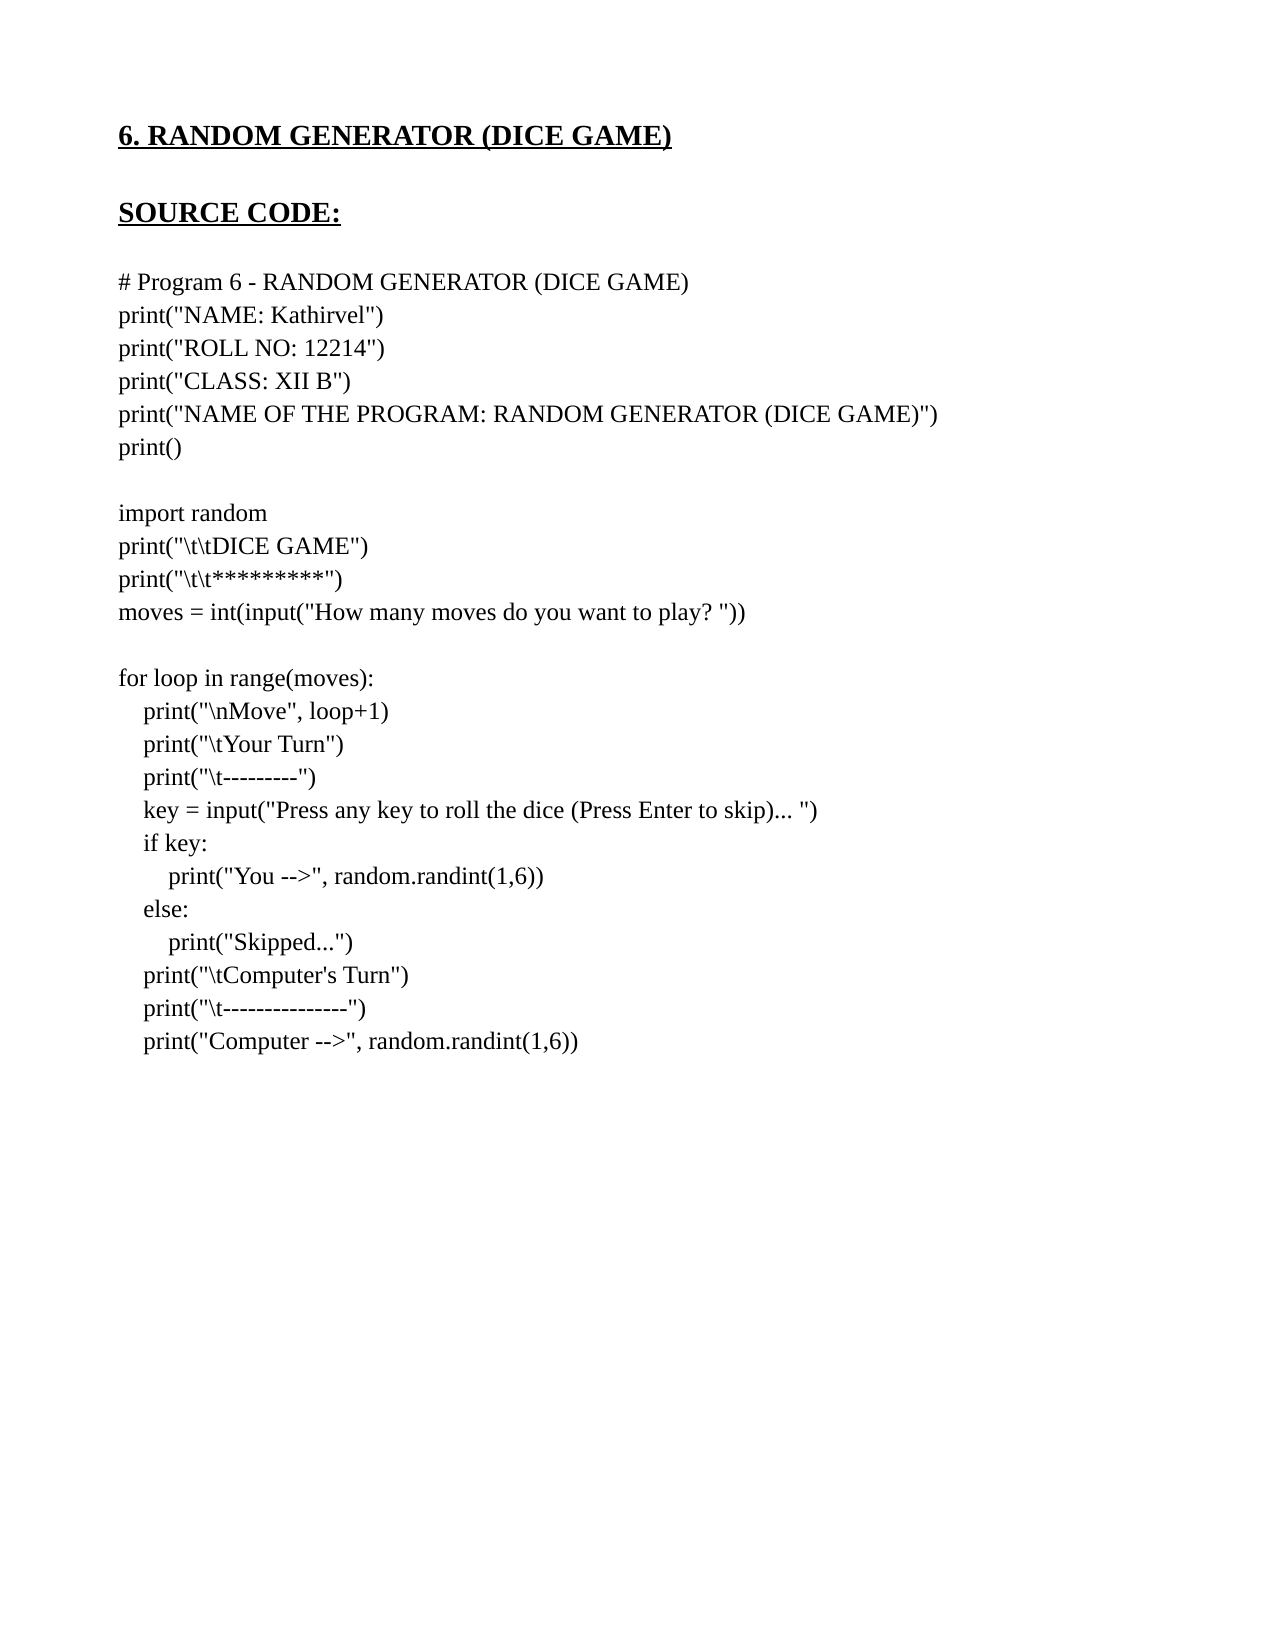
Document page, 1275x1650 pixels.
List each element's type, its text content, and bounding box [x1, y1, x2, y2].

text else: [118, 894, 1157, 923]
text import random [118, 498, 1157, 527]
text print("Skipped...") [118, 927, 1157, 956]
text print("\tYour Turn") [118, 729, 1157, 758]
text moves = int(input("How many moves do you want to play? ")) [118, 597, 1157, 626]
text SOURCE CODE: [118, 195, 1157, 229]
text print("NAME OF THE PROGRAM: RANDOM GENERATOR (DICE GAME)") [118, 399, 1157, 428]
text key = input("Press any key to roll the dice (Press Enter to skip)... ") [118, 795, 1157, 824]
text for loop in range(moves): [118, 663, 1157, 692]
text print("You -->", random.randint(1,6)) [118, 861, 1157, 890]
text print("ROLL NO: 12214") [118, 333, 1157, 362]
text print("\t\t*********") [118, 564, 1157, 593]
text print("\nMove", loop+1) [118, 696, 1157, 725]
text print() [118, 432, 1157, 461]
text 6. RANDOM GENERATOR (DICE GAME) [118, 118, 1157, 152]
text print("\tComputer's Turn") [118, 960, 1157, 989]
text print("Computer -->", random.randint(1,6)) [118, 1026, 1157, 1055]
text print("\t\tDICE GAME") [118, 531, 1157, 560]
text print("\t---------------") [118, 993, 1157, 1022]
text # Program 6 - RANDOM GENERATOR (DICE GAME) [118, 267, 1157, 296]
text print("\t---------") [118, 762, 1157, 791]
text print("NAME: Kathirvel") [118, 300, 1157, 328]
text if key: [118, 828, 1157, 857]
text print("CLASS: XII B") [118, 366, 1157, 394]
